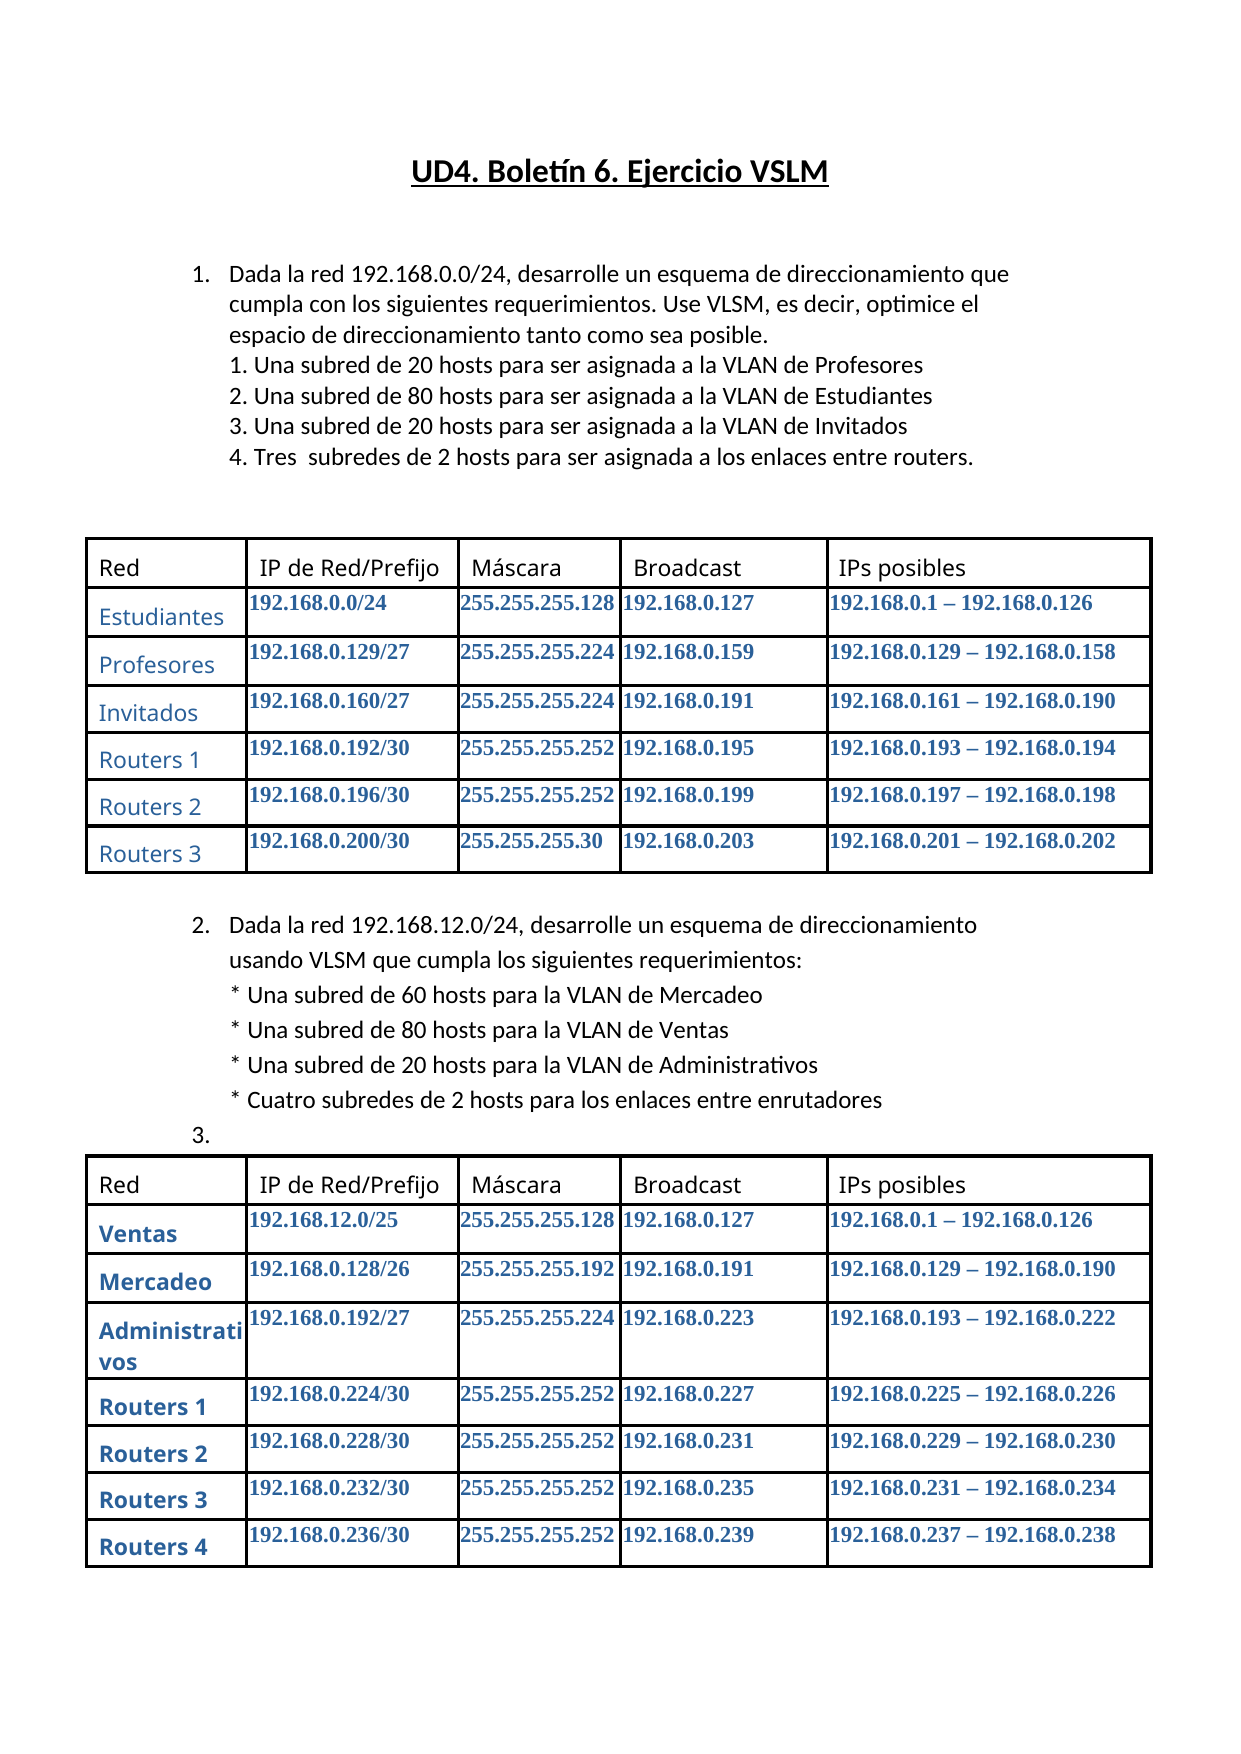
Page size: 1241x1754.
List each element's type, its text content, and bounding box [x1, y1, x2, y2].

table_cell 192.168.0.223 [622, 1304, 826, 1377]
table_cell 192.168.0.227 [622, 1380, 826, 1424]
table_cell 192.168.0.128/26 [248, 1255, 457, 1301]
table_cell 192.168.0.0/24 [248, 589, 457, 635]
table_cell 192.168.0.191 [622, 687, 826, 731]
table_cell 192.168.0.235 [622, 1474, 826, 1518]
table_cell 192.168.0.191 [622, 1255, 826, 1301]
table_cell 192.168.0.159 [622, 638, 826, 684]
table_cell 192.168.0.193 – 192.168.0.194 [829, 734, 1149, 777]
table_cell Routers 3 [88, 828, 245, 871]
table_cell 192.168.0.127 [622, 1206, 826, 1252]
table_header Red [88, 540, 245, 586]
table_cell 192.168.0.225 – 192.168.0.226 [829, 1380, 1149, 1424]
table_cell 255.255.255.30 [460, 828, 619, 871]
table_cell 192.168.0.195 [622, 734, 826, 777]
table_cell Invitados [88, 687, 245, 731]
table_cell 192.168.0.193 – 192.168.0.222 [829, 1304, 1149, 1377]
table_cell 192.168.0.231 – 192.168.0.234 [829, 1474, 1149, 1518]
table_cell 192.168.0.197 – 192.168.0.198 [829, 781, 1149, 824]
table_cell 255.255.255.252 [460, 734, 619, 777]
table_header IP de Red/Prefijo [248, 540, 457, 586]
table_cell 192.168.0.129 – 192.168.0.190 [829, 1255, 1149, 1301]
table_header Máscara [460, 1158, 619, 1203]
table_header Broadcast [622, 1158, 826, 1203]
table_cell 255.255.255.252 [460, 1474, 619, 1518]
table_cell 192.168.0.224/30 [248, 1380, 457, 1424]
table_cell 192.168.0.129/27 [248, 638, 457, 684]
table_cell 192.168.12.0/25 [248, 1206, 457, 1252]
table_cell 192.168.0.201 – 192.168.0.202 [829, 828, 1149, 871]
table_cell 255.255.255.128 [460, 589, 619, 635]
table_cell 255.255.255.192 [460, 1255, 619, 1301]
table_cell 192.168.0.196/30 [248, 781, 457, 824]
table_cell Routers 2 [88, 781, 245, 824]
table_header IP de Red/Prefijo [248, 1158, 457, 1203]
table_cell 192.168.0.228/30 [248, 1427, 457, 1471]
table_cell 255.255.255.252 [460, 1427, 619, 1471]
table_cell Mercadeo [88, 1255, 245, 1301]
table_cell 255.255.255.252 [460, 1380, 619, 1424]
table_cell 255.255.255.252 [460, 781, 619, 824]
table_header Broadcast [622, 540, 826, 586]
table_cell 255.255.255.128 [460, 1206, 619, 1252]
table_cell 255.255.255.224 [460, 1304, 619, 1377]
table_cell 192.168.0.127 [622, 589, 826, 635]
table_cell 192.168.0.231 [622, 1427, 826, 1471]
table_cell 192.168.0.229 – 192.168.0.230 [829, 1427, 1149, 1471]
table_cell Routers 1 [88, 734, 245, 777]
table_cell 192.168.0.237 – 192.168.0.238 [829, 1521, 1149, 1565]
table_cell 192.168.0.199 [622, 781, 826, 824]
list Dada la red 192.168.0.0/24, desarrolle un esquema de direccionamiento que cumpla con los siguientes requerimientos. Use VLSM, es decir, optimice el espacio de direccionamiento tanto como sea posible. 1. Una subred de 20 hosts para ser asignada a la VLAN de Profesores 2. Una subred de 80 hosts para ser asignada a la VLAN de Estudiantes 3. Una subred de 20 hosts para ser asignada a la VLAN de Invitados 4. Tres subredes de 2 hosts para ser asignada a los enlaces entre routers. [191, 258, 1090, 471]
table_cell 192.168.0.1 – 192.168.0.126 [829, 589, 1149, 635]
table_cell 192.168.0.192/27 [248, 1304, 457, 1377]
table_cell 192.168.0.160/27 [248, 687, 457, 731]
table_cell 192.168.0.192/30 [248, 734, 457, 777]
table_header IPs posibles [829, 540, 1149, 586]
table_cell Administrativos [88, 1304, 245, 1377]
table_cell 192.168.0.161 – 192.168.0.190 [829, 687, 1149, 731]
table_cell 192.168.0.200/30 [248, 828, 457, 871]
table_header Máscara [460, 540, 619, 586]
table_cell Profesores [88, 638, 245, 684]
table_cell 192.168.0.129 – 192.168.0.158 [829, 638, 1149, 684]
table_cell Ventas [88, 1206, 245, 1252]
table_cell 192.168.0.239 [622, 1521, 826, 1565]
table_cell 255.255.255.252 [460, 1521, 619, 1565]
table_cell 255.255.255.224 [460, 638, 619, 684]
table_cell Estudiantes [88, 589, 245, 635]
table_cell Routers 3 [88, 1474, 245, 1518]
table_cell Routers 1 [88, 1380, 245, 1424]
table_header IPs posibles [829, 1158, 1149, 1203]
table_cell 192.168.0.236/30 [248, 1521, 457, 1565]
table_cell 192.168.0.232/30 [248, 1474, 457, 1518]
table_cell Routers 4 [88, 1521, 245, 1565]
list Dada la red 192.168.12.0/24, desarrolle un esquema de direccionamiento usando VLSM que cumpla los siguientes requerimientos: * Una subred de 60 hosts para la VLAN de Mercadeo * Una subred de 80 hosts para la VLAN de Ventas * Una subred de 20 hosts para la VLAN de Administrativos * Cuatro subredes de 2 hosts para los enlaces entre enrutadores [191, 909, 1090, 1115]
text UD4. Boletín 6. Ejercicio VSLM [150, 150, 1090, 191]
table_cell 255.255.255.224 [460, 687, 619, 731]
table_cell 192.168.0.203 [622, 828, 826, 871]
table_header Red [88, 1158, 245, 1203]
table_cell Routers 2 [88, 1427, 245, 1471]
table_cell 192.168.0.1 – 192.168.0.126 [829, 1206, 1149, 1252]
